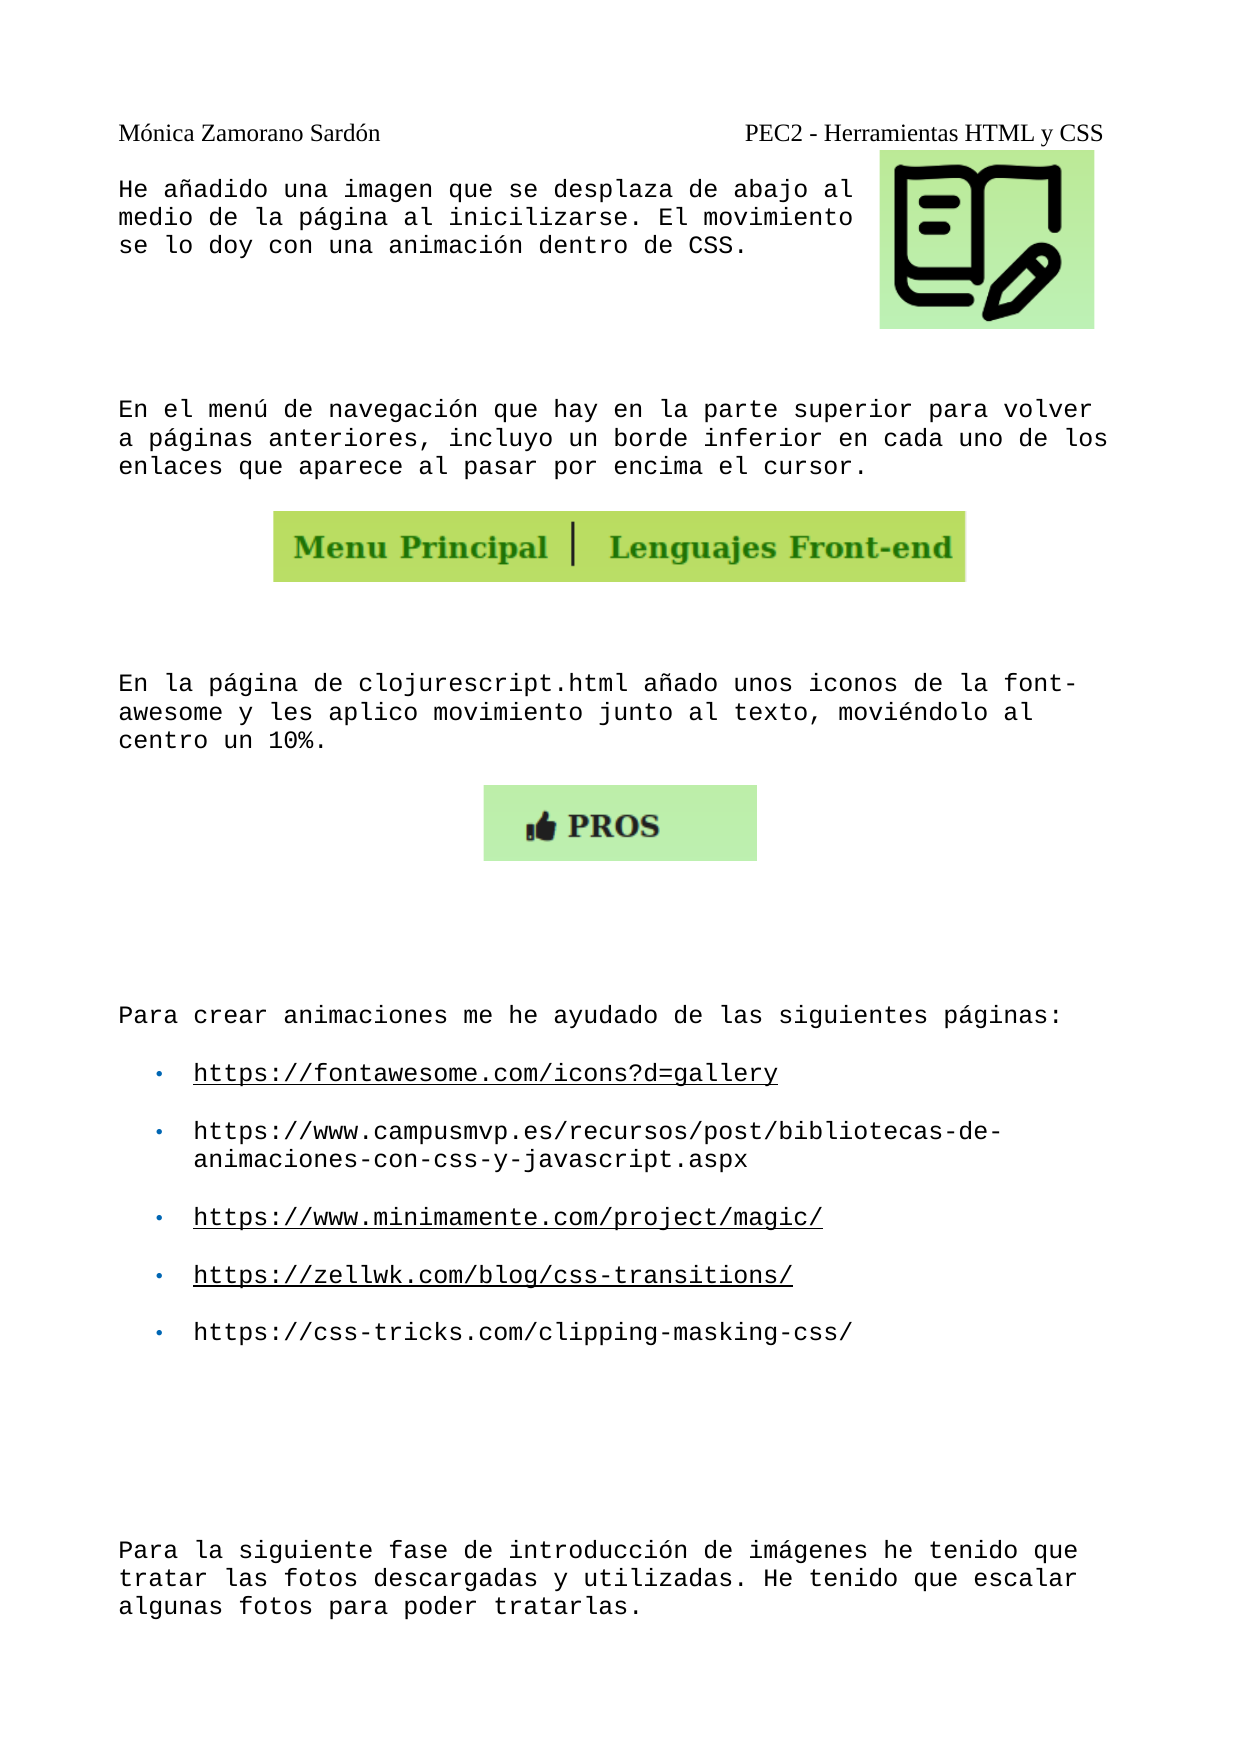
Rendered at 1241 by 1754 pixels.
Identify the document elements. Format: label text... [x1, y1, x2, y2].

text Para crear animaciones me he ayudado de las siguientes páginas: [118, 1003, 1122, 1031]
picture [879, 150, 1095, 329]
list https://zellwk.com/blog/css-transitions/ [156, 1262, 1122, 1291]
text Para la siguiente fase de introducción de imágenes he tenido que tratar las fotos descargadas y utilizadas. He tenido que escalar algunas fotos para poder tratarlas. [118, 1537, 1122, 1622]
text He añadido una imagen que se desplaza de abajo al medio de la página al inicilizarse. El movimiento se lo doy con una animación dentro de CSS. [118, 176, 879, 261]
text En la página de clojurescript.html añado unos iconos de la font-awesome y les aplico movimiento junto al texto, moviéndolo al centro un 10%. [118, 671, 1122, 756]
list https://www.minimamente.com/project/magic/ [156, 1204, 1122, 1233]
picture [483, 785, 757, 861]
text En el menú de navegación que hay en la parte superior para volver a páginas anteriores, incluyo un borde inferior en cada uno de los enlaces que aparece al pasar por encima el cursor. [118, 397, 1122, 482]
list https://css-tricks.com/clipping-masking-css/ [156, 1320, 1122, 1348]
picture [273, 511, 967, 582]
list https://www.campusmvp.es/recursos/post/bibliotecas-de-animaciones-con-css-y-javascript.aspx [156, 1118, 1122, 1175]
list https://fontawesome.com/icons?d=gallery [156, 1060, 1122, 1089]
